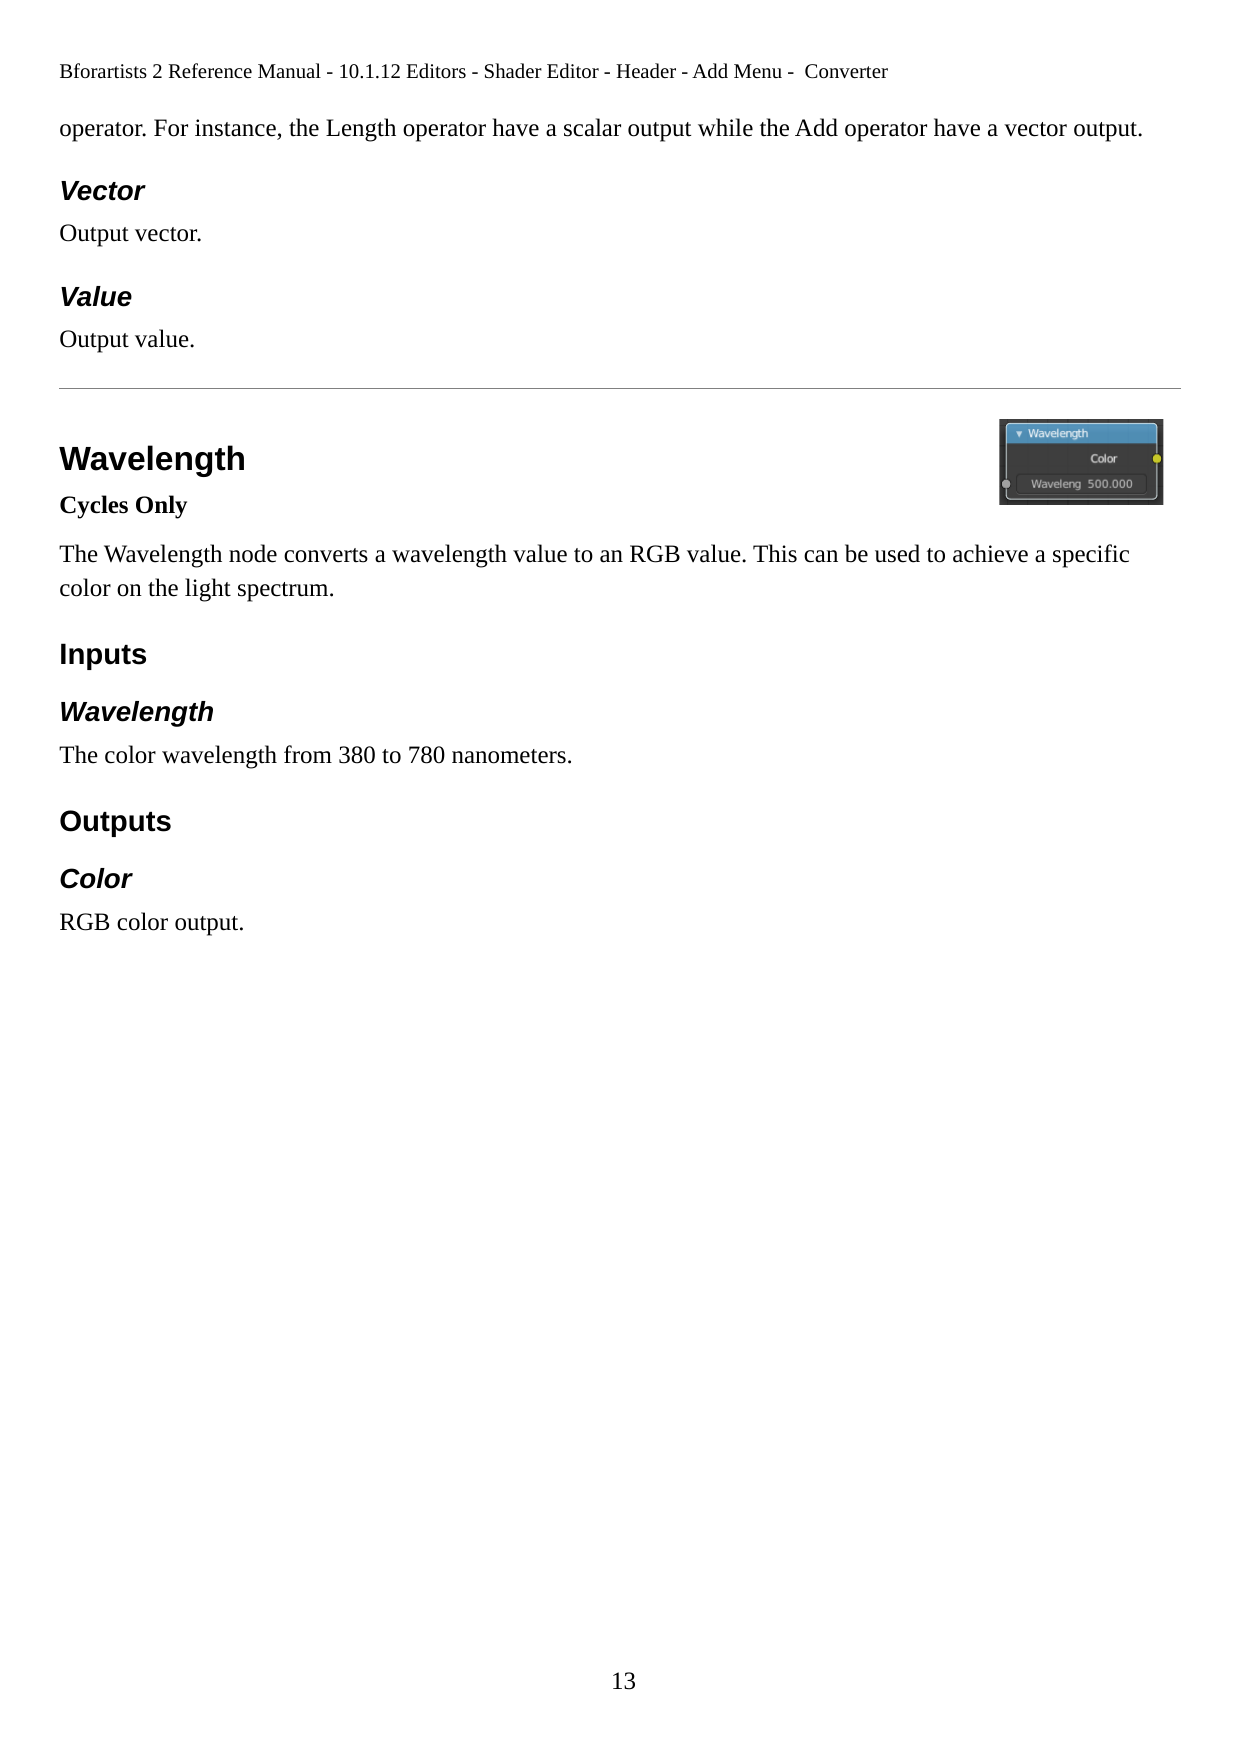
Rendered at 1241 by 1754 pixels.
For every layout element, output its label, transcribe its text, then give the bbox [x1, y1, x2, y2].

subtitle [1164, 438, 1181, 477]
subtitle Outputs [59, 804, 1181, 837]
subtitle Color [59, 862, 1181, 894]
text Output vector. [59, 218, 1181, 247]
text operator. For instance, the Length operator have a scalar output while the Add operator have a vector output. [59, 113, 1181, 141]
text Cycles Only [59, 490, 1181, 518]
subtitle Vector [59, 174, 1181, 206]
subtitle Wavelength [59, 696, 1181, 727]
subtitle Wavelength [59, 438, 999, 477]
text The Wavelength node converts a wavelength value to an RGB value. This can be used to achieve a specific color on the light spectrum. [59, 539, 1181, 602]
text Output value. [59, 324, 1181, 353]
text The color wavelength from 380 to 780 nanometers. [59, 740, 1181, 769]
subtitle Inputs [59, 637, 1181, 671]
subtitle Value [59, 280, 1181, 312]
picture [999, 419, 1164, 505]
text RGB color output. [59, 907, 1181, 936]
